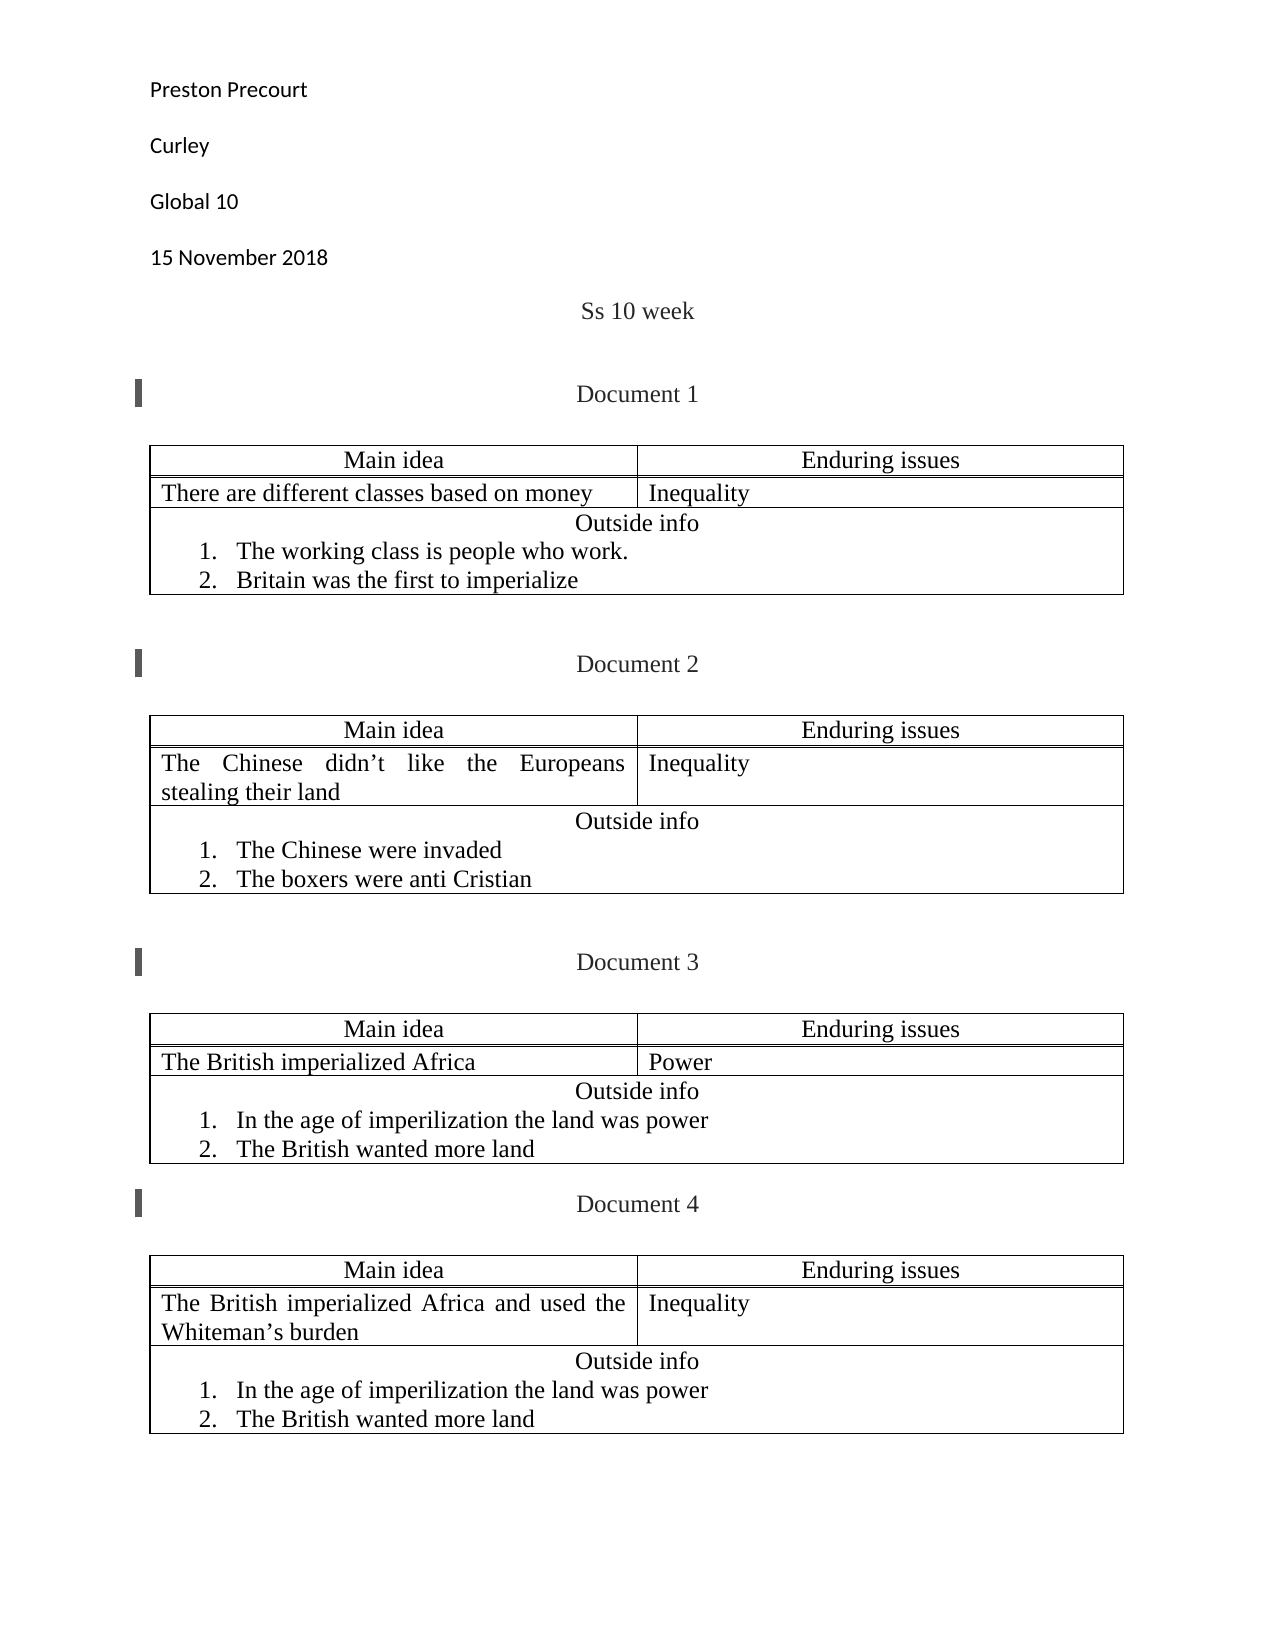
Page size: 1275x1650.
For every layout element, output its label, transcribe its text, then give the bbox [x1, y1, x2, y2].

table_cell The British imperialized Africa [151, 1047, 637, 1075]
table_cell Inequality [638, 748, 1123, 805]
table_cell The Chinese didn’t like the Europeans stealing their land [151, 748, 637, 805]
table_cell Inequality [638, 1288, 1123, 1345]
subtitle Document 3 [135, 947, 1125, 976]
title Ss 10 week [150, 296, 1125, 325]
table_cell There are different classes based on money [151, 478, 637, 507]
table_header Enduring issues [638, 1014, 1123, 1043]
table_header Main idea [151, 716, 637, 745]
subtitle Document 4 [142, 1189, 1125, 1217]
table_cell Outside info The working class is people who work. Britain was the first to imperialize [151, 508, 1123, 594]
table_header Enduring issues [638, 446, 1123, 475]
table_header Main idea [151, 446, 637, 475]
table_header Main idea [151, 1256, 637, 1285]
table_header Main idea [151, 1014, 637, 1043]
table_header Enduring issues [638, 716, 1123, 745]
subtitle Document 1 [142, 379, 1125, 407]
table_cell Outside info The Chinese were invaded The boxers were anti Cristian [151, 806, 1123, 893]
table_header Enduring issues [638, 1256, 1123, 1285]
table_cell Outside info In the age of imperilization the land was power The British wanted more land [151, 1346, 1123, 1433]
table_cell Outside info In the age of imperilization the land was power The British wanted more land [151, 1076, 1123, 1163]
table_cell Power [638, 1047, 1123, 1075]
table_cell Inequality [638, 478, 1123, 507]
table_cell The British imperialized Africa and used the Whiteman’s burden [151, 1288, 637, 1345]
subtitle Document 2 [142, 649, 1125, 677]
